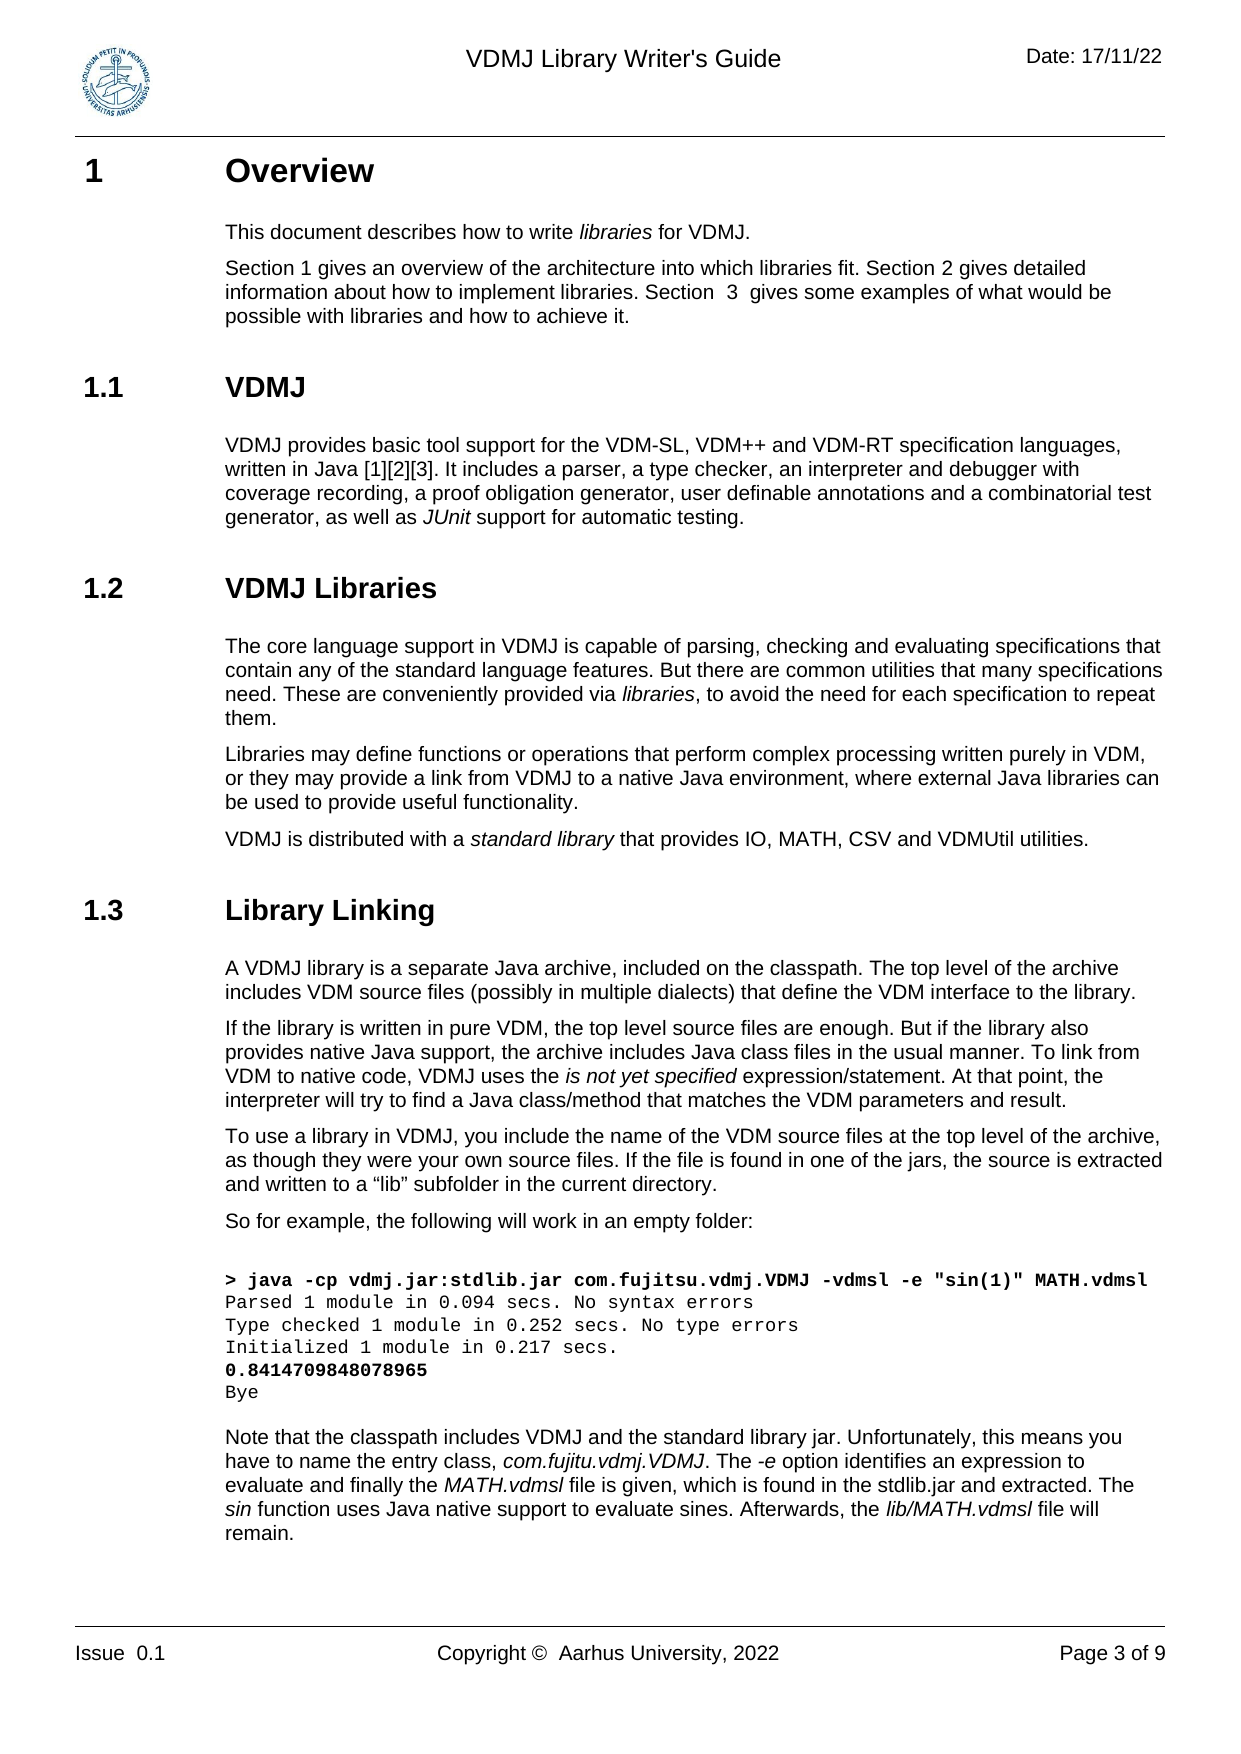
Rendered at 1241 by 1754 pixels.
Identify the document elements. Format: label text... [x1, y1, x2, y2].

text VDMJ provides basic tool support for the VDM-SL, VDM++ and VDM-RT specification languages, written in Java [1][2][3]. It includes a parser, a type checker, an interpreter and debugger with coverage recording, a proof obligation generator, user definable annotations and a combinatorial test generator, as well as JUnit support for automatic testing. [225, 433, 1165, 529]
text The core language support in VDMJ is capable of parsing, checking and evaluating specifications that contain any of the standard language features. But there are common utilities that many specifications need. These are conveniently provided via libraries, to avoid the need for each specification to repeat them. [225, 634, 1165, 730]
text To use a library in VDMJ, you include the name of the VDM source files at the top level of the archive, as though they were your own source files. If the file is found in one of the jars, the source is extracted and written to a “lib” subfolder in the current directory. [225, 1125, 1165, 1197]
text If the library is written in pure VDM, the top level source files are enough. But if the library also provides native Java support, the archive includes Java class files in the usual manner. To link from VDM to native code, VDMJ uses the is not yet specified expression/statement. At that point, the interpreter will try to find a Java class/method that matches the VDM parameters and result. [225, 1016, 1165, 1112]
text Parsed 1 module in 0.094 secs. No syntax errors [225, 1291, 1165, 1313]
text VDMJ is distributed with a standard library that provides IO, MATH, CSV and VDMUtil utilities. [225, 827, 1165, 851]
subtitle Overview [75, 152, 1165, 190]
text Note that the classpath includes VDMJ and the standard library jar. Unfortunately, this means you have to name the entry class, com.fujitu.vdmj.VDMJ. The -e option identifies an expression to evaluate and finally the MATH.vdmsl file is given, which is found in the stdlib.jar and extracted. The sin function uses Java native support to evaluate sines. Afterwards, the lib/MATH.vdmsl file will remain. [225, 1426, 1165, 1545]
text A VDMJ library is a separate Java archive, included on the classpath. The top level of the archive includes VDM source files (possibly in multiple dialects) that define the VDM interface to the library. [225, 956, 1165, 1004]
subtitle VDMJ Libraries [75, 572, 1165, 604]
text 0.8414709848078965 [225, 1358, 1165, 1381]
text Initialized 1 module in 0.217 secs. [225, 1336, 1165, 1358]
subtitle Library Linking [75, 893, 1165, 926]
text Libraries may define functions or operations that perform complex processing written purely in VDM, or they may provide a link from VDMJ to a native Java environment, where external Java libraries can be used to provide useful functionality. [225, 743, 1165, 814]
picture [78, 44, 153, 120]
text > java -cp vdmj.jar:stdlib.jar com.fujitsu.vdmj.VDMJ -vdmsl -e "sin(1)" MATH.vdmsl [225, 1268, 1165, 1291]
text So for example, the following will work in an empty folder: [225, 1209, 1165, 1233]
text This document describes how to write libraries for VDMJ. [225, 220, 1165, 244]
subtitle VDMJ [75, 371, 1165, 403]
text Bye [225, 1381, 1165, 1403]
text Section 1 gives an overview of the architecture into which libraries fit. Section 2 gives detailed information about how to implement libraries. Section 3 gives some examples of what would be possible with libraries and how to achieve it. [225, 256, 1165, 328]
text Type checked 1 module in 0.252 secs. No type errors [225, 1313, 1165, 1336]
